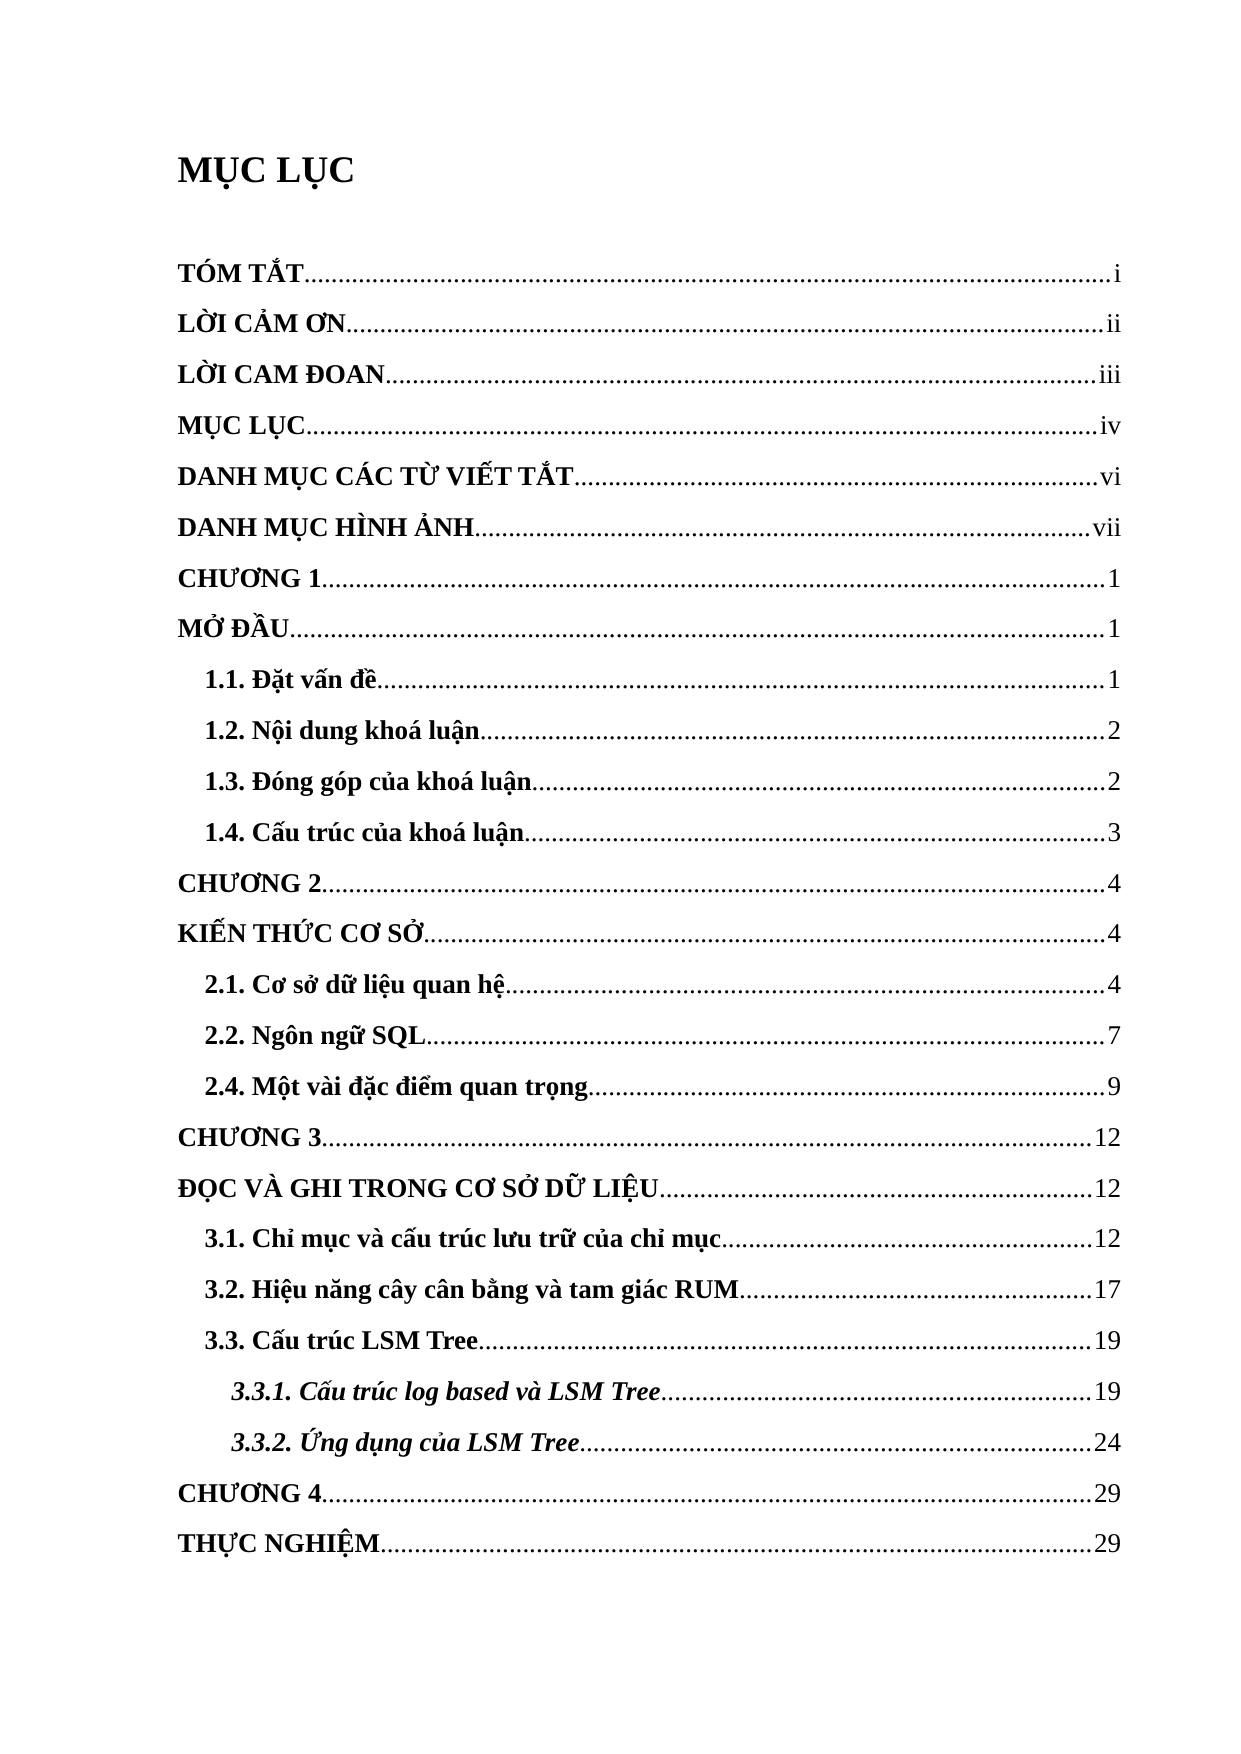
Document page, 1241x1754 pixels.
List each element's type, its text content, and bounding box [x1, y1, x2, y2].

text 3.3.1. Cấu trúc log based và LSM Tree 19 [231, 1375, 1122, 1406]
text CHƯƠNG 2 4 [177, 867, 1122, 898]
text MỤC LỤC iv [177, 409, 1122, 440]
text 2.1. Cơ sở dữ liệu quan hệ 4 [204, 968, 1122, 999]
text CHƯƠNG 1 1 [177, 562, 1122, 593]
text 2.2. Ngôn ngữ SQL 7 [204, 1019, 1122, 1050]
text 1.2. Nội dung khoá luận 2 [204, 714, 1122, 745]
text DANH MỤC HÌNH ẢNH vii [177, 511, 1122, 542]
text MỞ ĐẦU 1 [177, 612, 1122, 644]
text 3.3. Cấu trúc LSM Tree 19 [204, 1324, 1122, 1355]
text 3.2. Hiệu năng cây cân bằng và tam giác RUM 17 [204, 1273, 1122, 1304]
text 3.1. Chỉ mục và cấu trúc lưu trữ của chỉ mục 12 [204, 1222, 1122, 1254]
text 3.3.2. Ứng dụng của LSM Tree 24 [231, 1426, 1122, 1457]
text LỜI CẢM ƠN ii [177, 307, 1122, 339]
text KIẾN THỨC CƠ SỞ 4 [177, 917, 1122, 949]
text TÓM TẮT i [177, 257, 1122, 288]
text DANH MỤC CÁC TỪ VIẾT TẮT vi [177, 460, 1122, 491]
text ĐỌC VÀ GHI TRONG CƠ SỞ DỮ LIỆU 12 [177, 1172, 1122, 1203]
text 1.3. Đóng góp của khoá luận 2 [204, 765, 1122, 796]
text 1.4. Cấu trúc của khoá luận 3 [204, 816, 1122, 847]
text LỜI CAM ĐOAN iii [177, 358, 1122, 389]
text CHƯƠNG 4 29 [177, 1477, 1122, 1508]
subtitle MỤC LỤC [177, 148, 1122, 191]
text THỰC NGHIỆM 29 [177, 1527, 1122, 1559]
text CHƯƠNG 3 12 [177, 1121, 1122, 1152]
text 2.4. Một vài đặc điểm quan trọng 9 [204, 1070, 1122, 1101]
text 1.1. Đặt vấn đề 1 [204, 663, 1122, 694]
